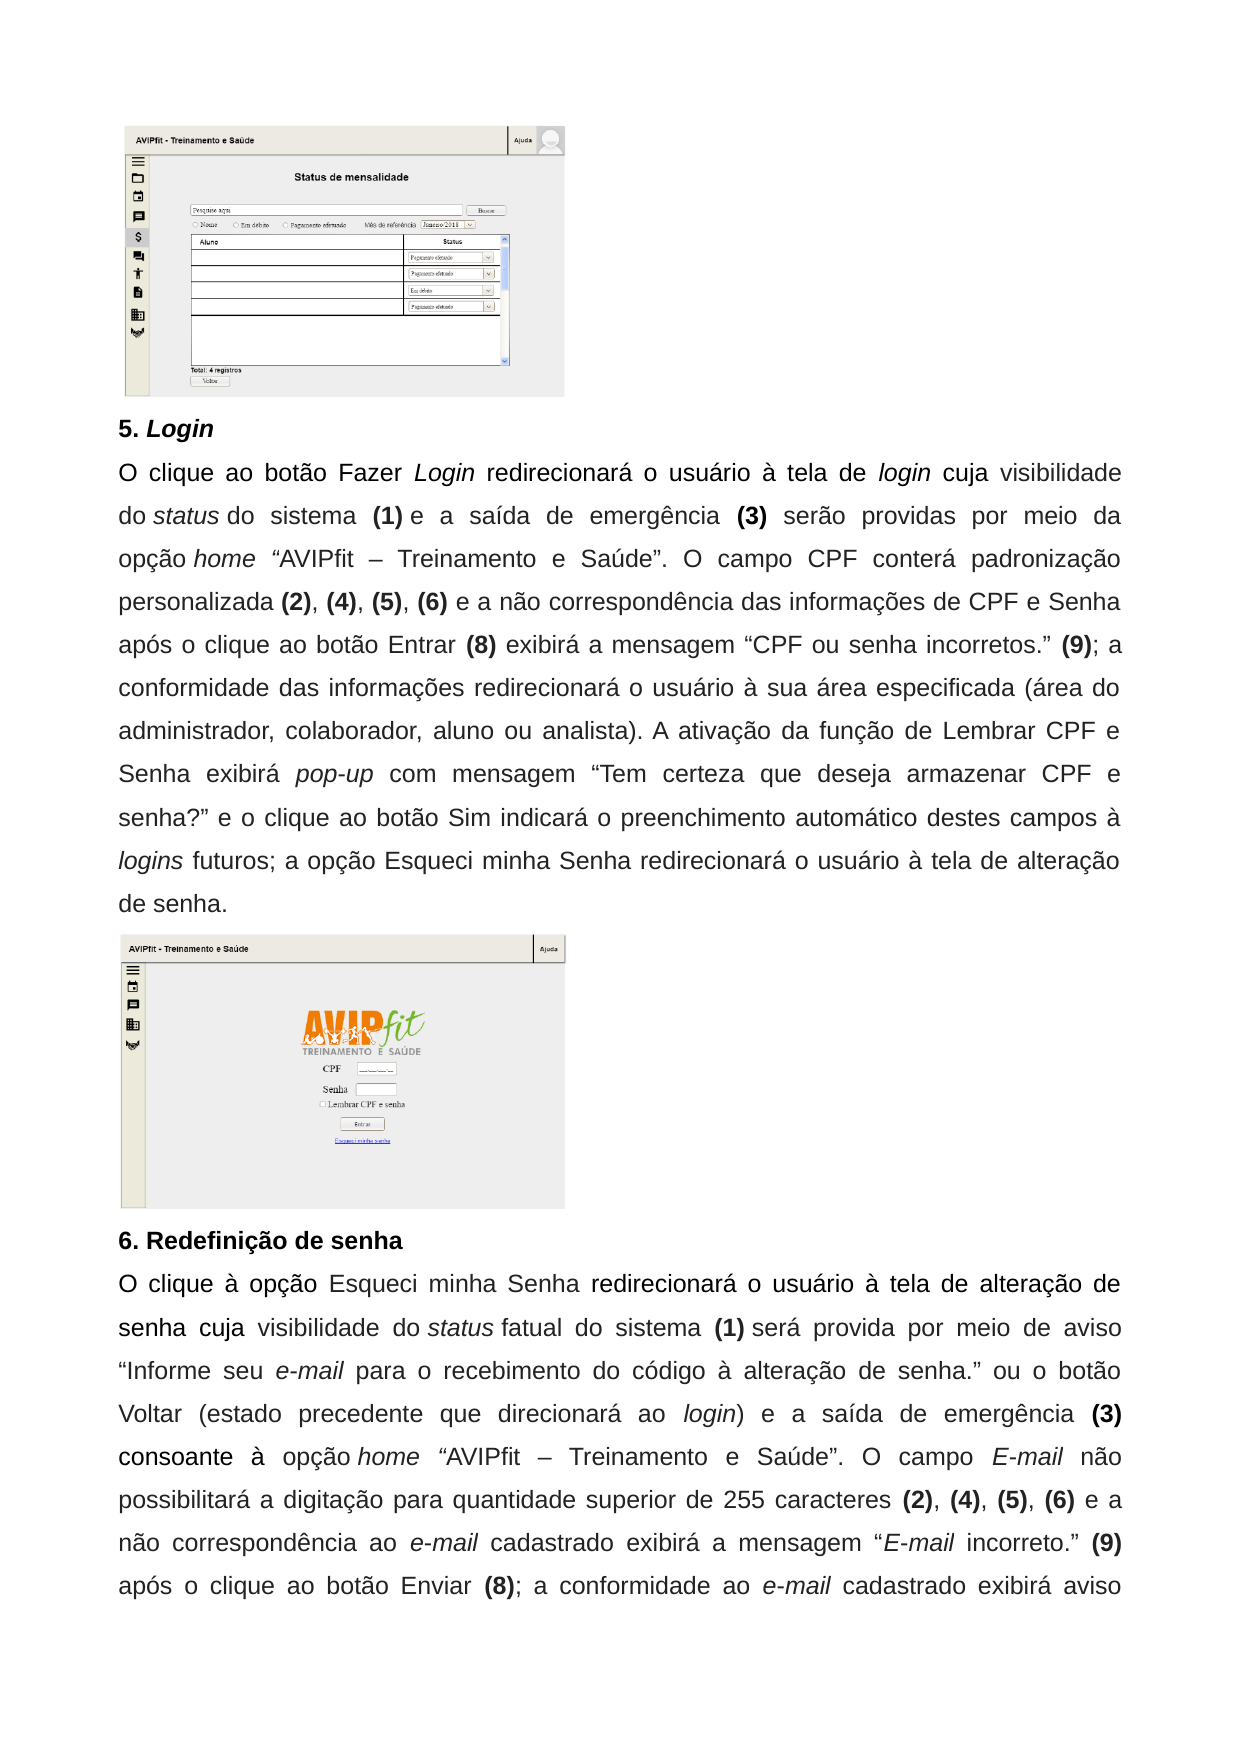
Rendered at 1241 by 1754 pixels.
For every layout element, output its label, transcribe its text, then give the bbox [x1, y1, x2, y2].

text 6. Redefinição de senha [118, 1226, 1122, 1255]
text 5. Login [118, 414, 1122, 443]
text O clique ao botão Fazer Login redirecionará o usuário à tela de login cuja visibilidade do status do sistema (1) e a saída de emergência (3) serão providas por meio da opção home “AVIPfit – Treinamento e Saúde”. O campo CPF conterá padronização personalizada (2), (4), (5), (6) e a não correspondência das informações de CPF e Senha após o clique ao botão Entrar (8) exibirá a mensagem “CPF ou senha incorretos.” (9); a conformidade das informações redirecionará o usuário à sua área especificada (área do administrador, colaborador, aluno ou analista). A ativação da função de Lembrar CPF e Senha exibirá pop-up com mensagem “Tem certeza que deseja armazenar CPF e senha?” e o clique ao botão Sim indicará o preenchimento automático destes campos à logins futuros; a opção Esqueci minha Senha redirecionará o usuário à tela de alteração de senha. [118, 457, 1122, 917]
text O clique à opção Esqueci minha Senha redirecionará o usuário à tela de alteração de senha cuja visibilidade do status fatual do sistema (1) será provida por meio de aviso “Informe seu e-mail para o recebimento do código à alteração de senha.” ou o botão Voltar (estado precedente que direcionará ao login) e a saída de emergência (3) consoante à opção home “AVIPfit – Treinamento e Saúde”. O campo E-mail não possibilitará a digitação para quantidade superior de 255 caracteres (2), (4), (5), (6) e a não correspondência ao e-mail cadastrado exibirá a mensagem “E-mail incorreto.” (9) após o clique ao botão Enviar (8); a conformidade ao e-mail cadastrado exibirá aviso [118, 1269, 1122, 1600]
